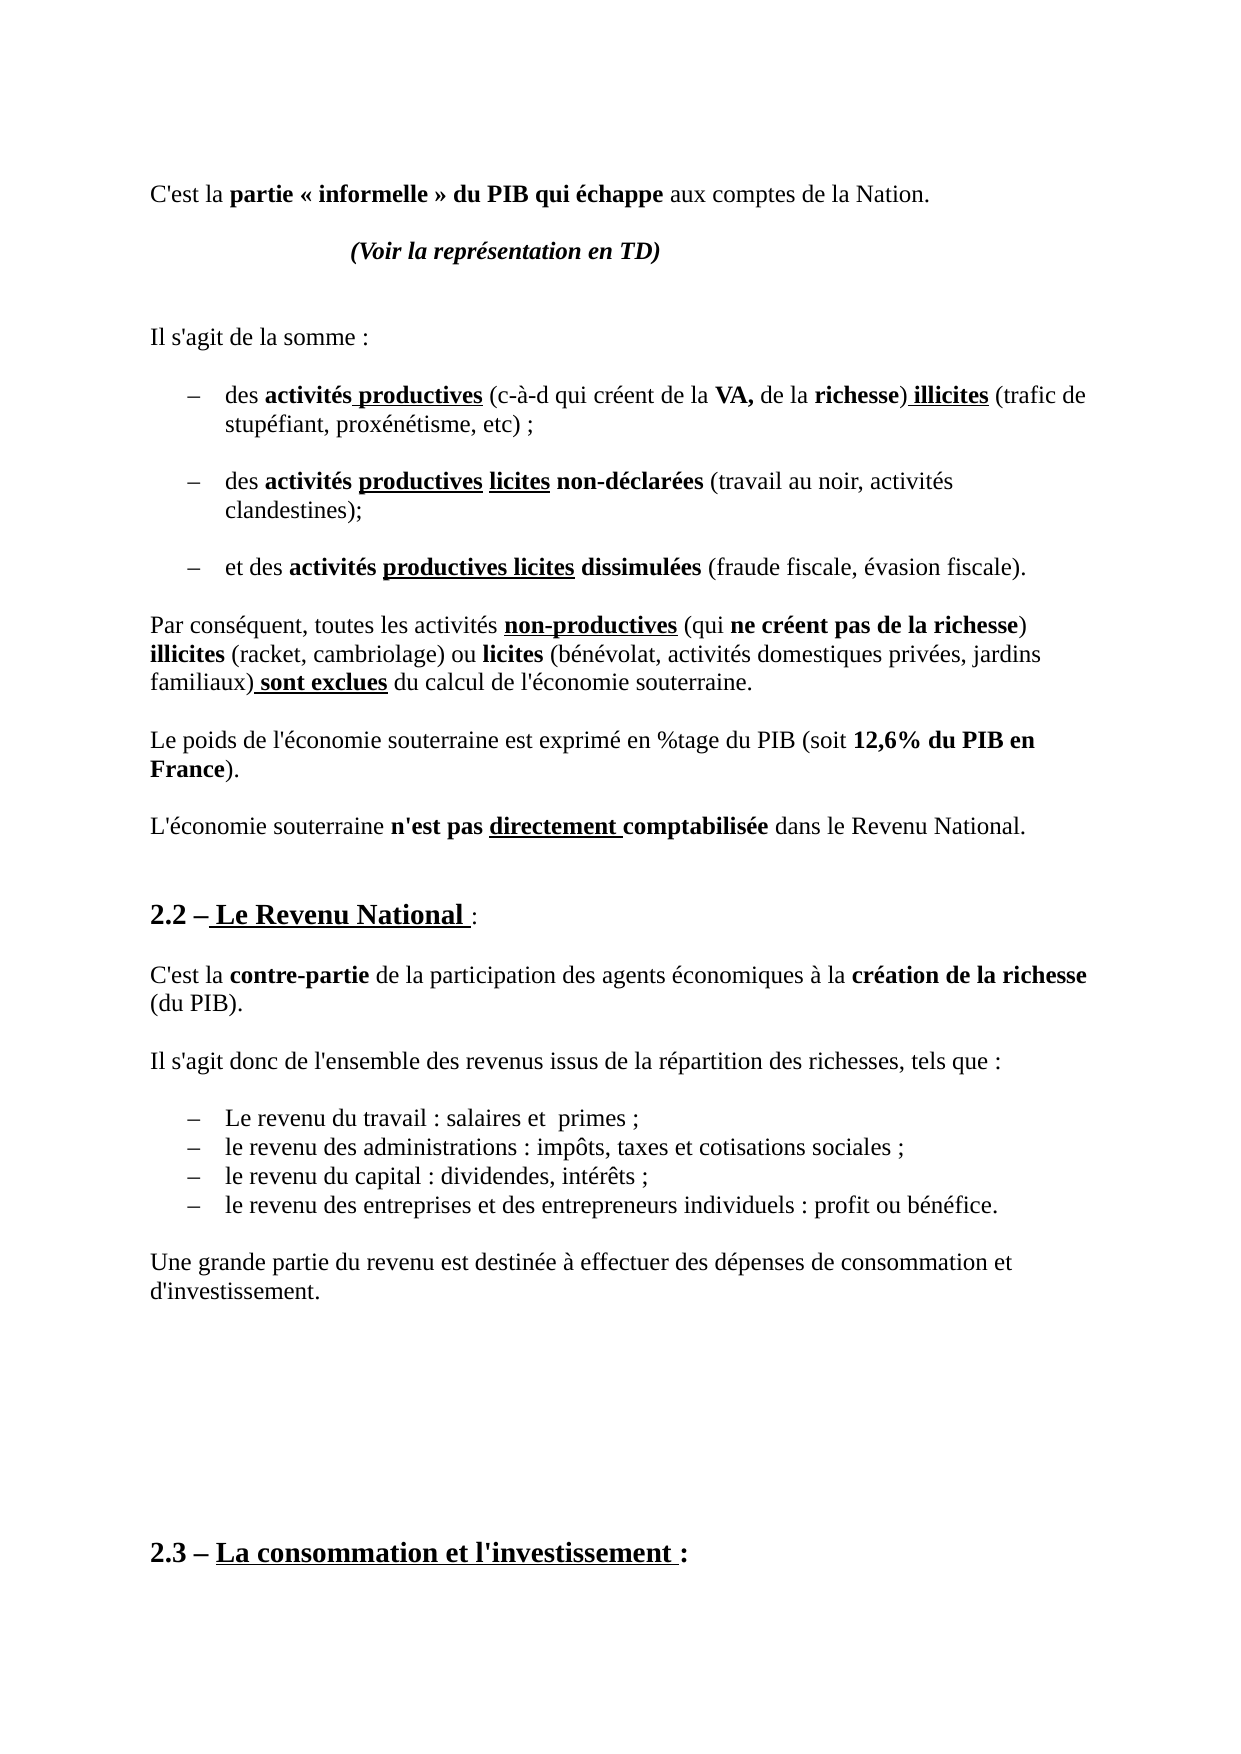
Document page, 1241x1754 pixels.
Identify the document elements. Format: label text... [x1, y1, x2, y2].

text L'économie souterraine n'est pas directement comptabilisée dans le Revenu National. [150, 811, 1090, 840]
list le revenu du capital : dividendes, intérêts ; [187, 1161, 1090, 1190]
text Une grande partie du revenu est destinée à effectuer des dépenses de consommation et [150, 1247, 1090, 1276]
list et des activités productives licites dissimulées (fraude fiscale, évasion fiscale). [187, 552, 1090, 581]
list des activités productives licites non-déclarées (travail au noir, activités clandestines); [187, 466, 1090, 524]
list le revenu des administrations : impôts, taxes et cotisations sociales ; [187, 1132, 1090, 1161]
text Il s'agit de la somme : [150, 322, 1090, 351]
text C'est la contre-partie de la participation des agents économiques à la création de la richesse (du PIB). [150, 960, 1090, 1017]
text (Voir la représentation en TD) [150, 236, 1090, 265]
text Par conséquent, toutes les activités non-productives (qui ne créent pas de la richesse) illicites (racket, cambriolage) ou licites (bénévolat, activités domestiques privées, jardins familiaux) sont exclues du calcul de l'économie souterraine. [150, 610, 1090, 696]
text 2.3 – La consommation et l'investissement : [150, 1535, 1090, 1568]
text d'investissement. [150, 1276, 1090, 1305]
list des activités productives (c-à-d qui créent de la VA, de la richesse) illicites (trafic de stupéfiant, proxénétisme, etc) ; [187, 380, 1090, 437]
text 2.2 – Le Revenu National : [150, 897, 1090, 931]
text Il s'agit donc de l'ensemble des revenus issus de la répartition des richesses, tels que : [150, 1046, 1090, 1075]
text Le poids de l'économie souterraine est exprimé en %tage du PIB (soit 12,6% du PIB en France). [150, 725, 1090, 782]
list Le revenu du travail : salaires et primes ; [187, 1103, 1090, 1132]
text C'est la partie « informelle » du PIB qui échappe aux comptes de la Nation. [150, 179, 1090, 207]
list le revenu des entreprises et des entrepreneurs individuels : profit ou bénéfice. [187, 1190, 1090, 1218]
